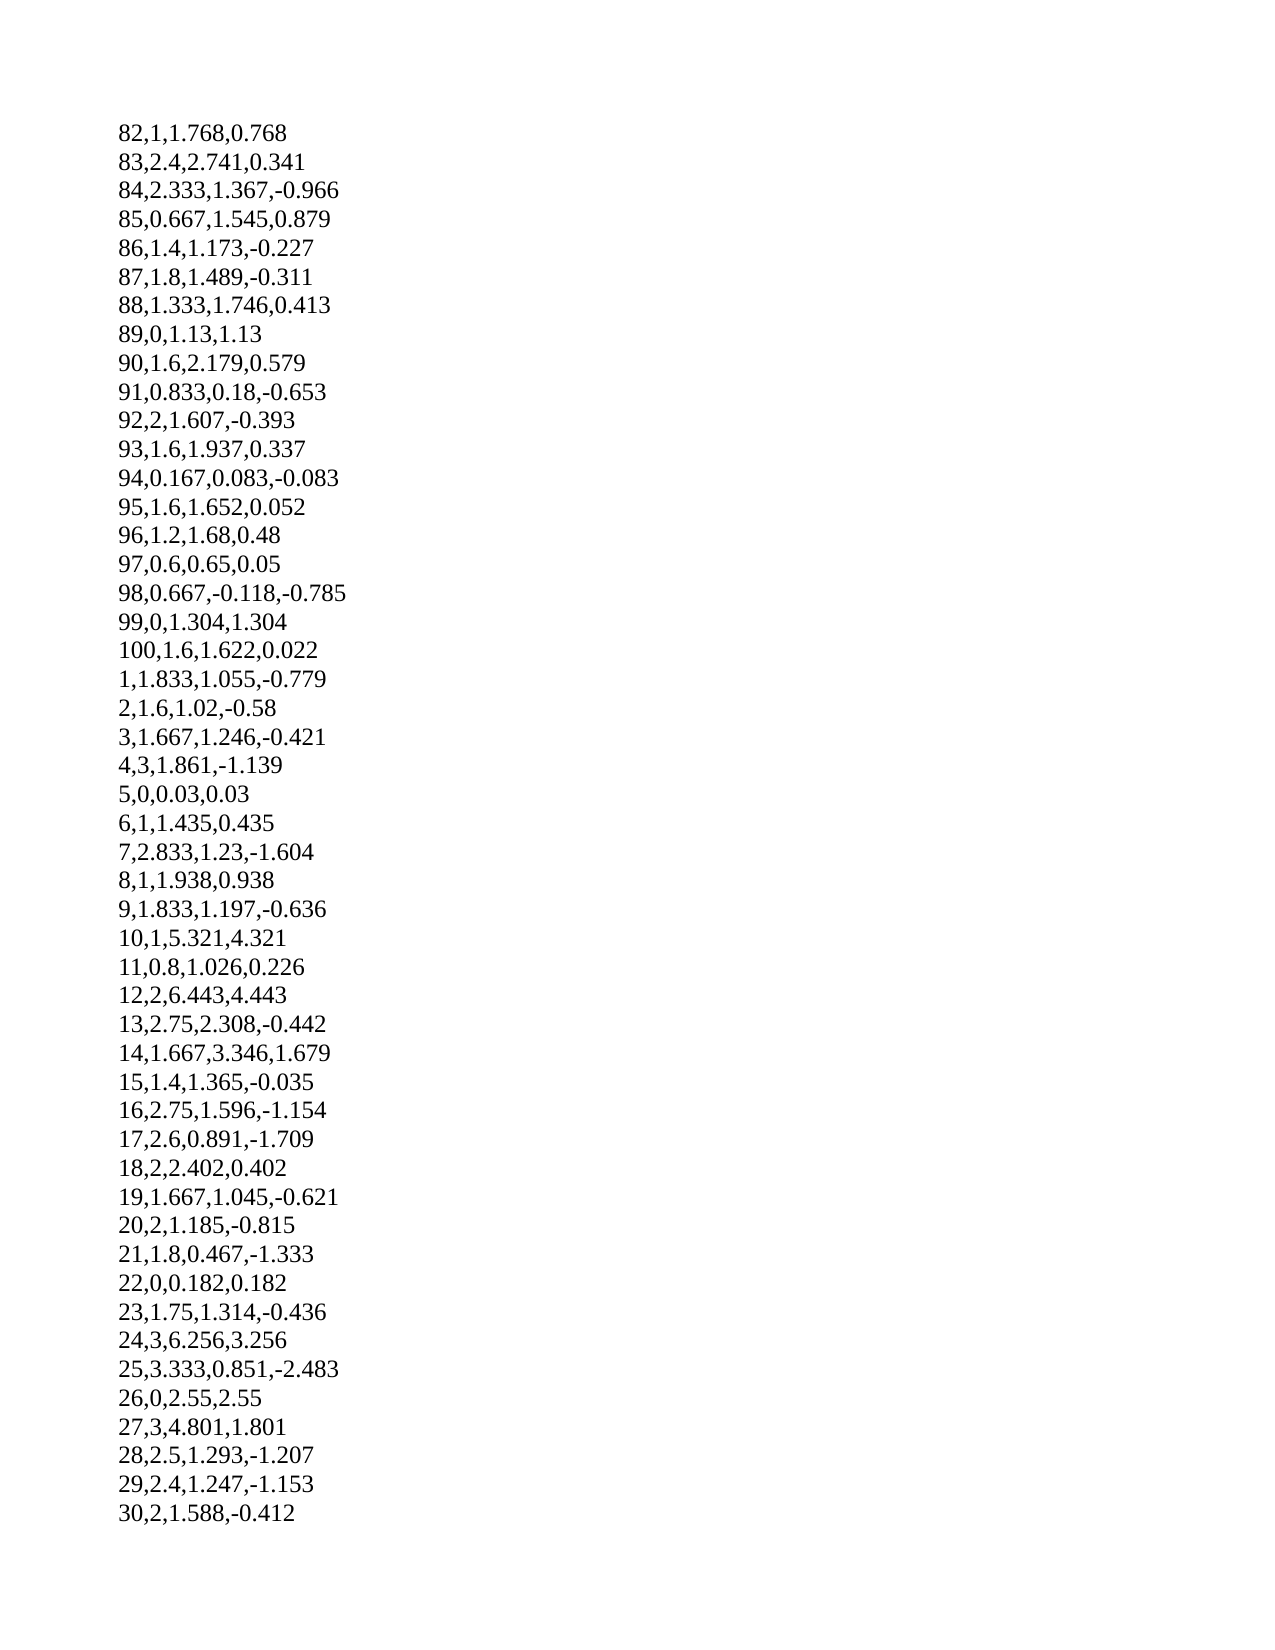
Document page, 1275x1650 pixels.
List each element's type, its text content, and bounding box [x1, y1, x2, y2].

text 98,0.667,-0.118,-0.785 [118, 578, 1157, 607]
text 18,2,2.402,0.402 [118, 1153, 1157, 1182]
text 83,2.4,2.741,0.341 [118, 147, 1157, 176]
text 9,1.833,1.197,-0.636 [118, 894, 1157, 923]
text 92,2,1.607,-0.393 [118, 406, 1157, 434]
text 90,1.6,2.179,0.579 [118, 348, 1157, 377]
text 22,0,0.182,0.182 [118, 1268, 1157, 1297]
text 28,2.5,1.293,-1.207 [118, 1441, 1157, 1469]
text 15,1.4,1.365,-0.035 [118, 1067, 1157, 1096]
text 21,1.8,0.467,-1.333 [118, 1239, 1157, 1268]
text 3,1.667,1.246,-0.421 [118, 722, 1157, 751]
text 94,0.167,0.083,-0.083 [118, 463, 1157, 492]
text 85,0.667,1.545,0.879 [118, 204, 1157, 233]
text 13,2.75,2.308,-0.442 [118, 1009, 1157, 1038]
text 96,1.2,1.68,0.48 [118, 521, 1157, 549]
text 4,3,1.861,-1.139 [118, 751, 1157, 779]
text 23,1.75,1.314,-0.436 [118, 1297, 1157, 1326]
text 27,3,4.801,1.801 [118, 1412, 1157, 1441]
text 6,1,1.435,0.435 [118, 808, 1157, 837]
text 2,1.6,1.02,-0.58 [118, 693, 1157, 722]
text 10,1,5.321,4.321 [118, 923, 1157, 952]
text 26,0,2.55,2.55 [118, 1383, 1157, 1412]
text 20,2,1.185,-0.815 [118, 1211, 1157, 1239]
text 19,1.667,1.045,-0.621 [118, 1182, 1157, 1211]
text 25,3.333,0.851,-2.483 [118, 1354, 1157, 1383]
text 7,2.833,1.23,-1.604 [118, 837, 1157, 866]
text 30,2,1.588,-0.412 [118, 1498, 1157, 1527]
text 17,2.6,0.891,-1.709 [118, 1124, 1157, 1153]
text 82,1,1.768,0.768 [118, 118, 1157, 147]
text 91,0.833,0.18,-0.653 [118, 377, 1157, 406]
text 97,0.6,0.65,0.05 [118, 549, 1157, 578]
text 14,1.667,3.346,1.679 [118, 1038, 1157, 1067]
text 8,1,1.938,0.938 [118, 866, 1157, 894]
text 100,1.6,1.622,0.022 [118, 636, 1157, 664]
text 1,1.833,1.055,-0.779 [118, 664, 1157, 693]
text 93,1.6,1.937,0.337 [118, 434, 1157, 463]
text 86,1.4,1.173,-0.227 [118, 233, 1157, 262]
text 29,2.4,1.247,-1.153 [118, 1469, 1157, 1498]
text 5,0,0.03,0.03 [118, 779, 1157, 808]
text 24,3,6.256,3.256 [118, 1326, 1157, 1354]
text 95,1.6,1.652,0.052 [118, 492, 1157, 521]
text 12,2,6.443,4.443 [118, 981, 1157, 1009]
text 89,0,1.13,1.13 [118, 319, 1157, 348]
text 16,2.75,1.596,-1.154 [118, 1096, 1157, 1124]
text 99,0,1.304,1.304 [118, 607, 1157, 636]
text 88,1.333,1.746,0.413 [118, 291, 1157, 319]
text 87,1.8,1.489,-0.311 [118, 262, 1157, 291]
text 11,0.8,1.026,0.226 [118, 952, 1157, 981]
text 84,2.333,1.367,-0.966 [118, 176, 1157, 204]
